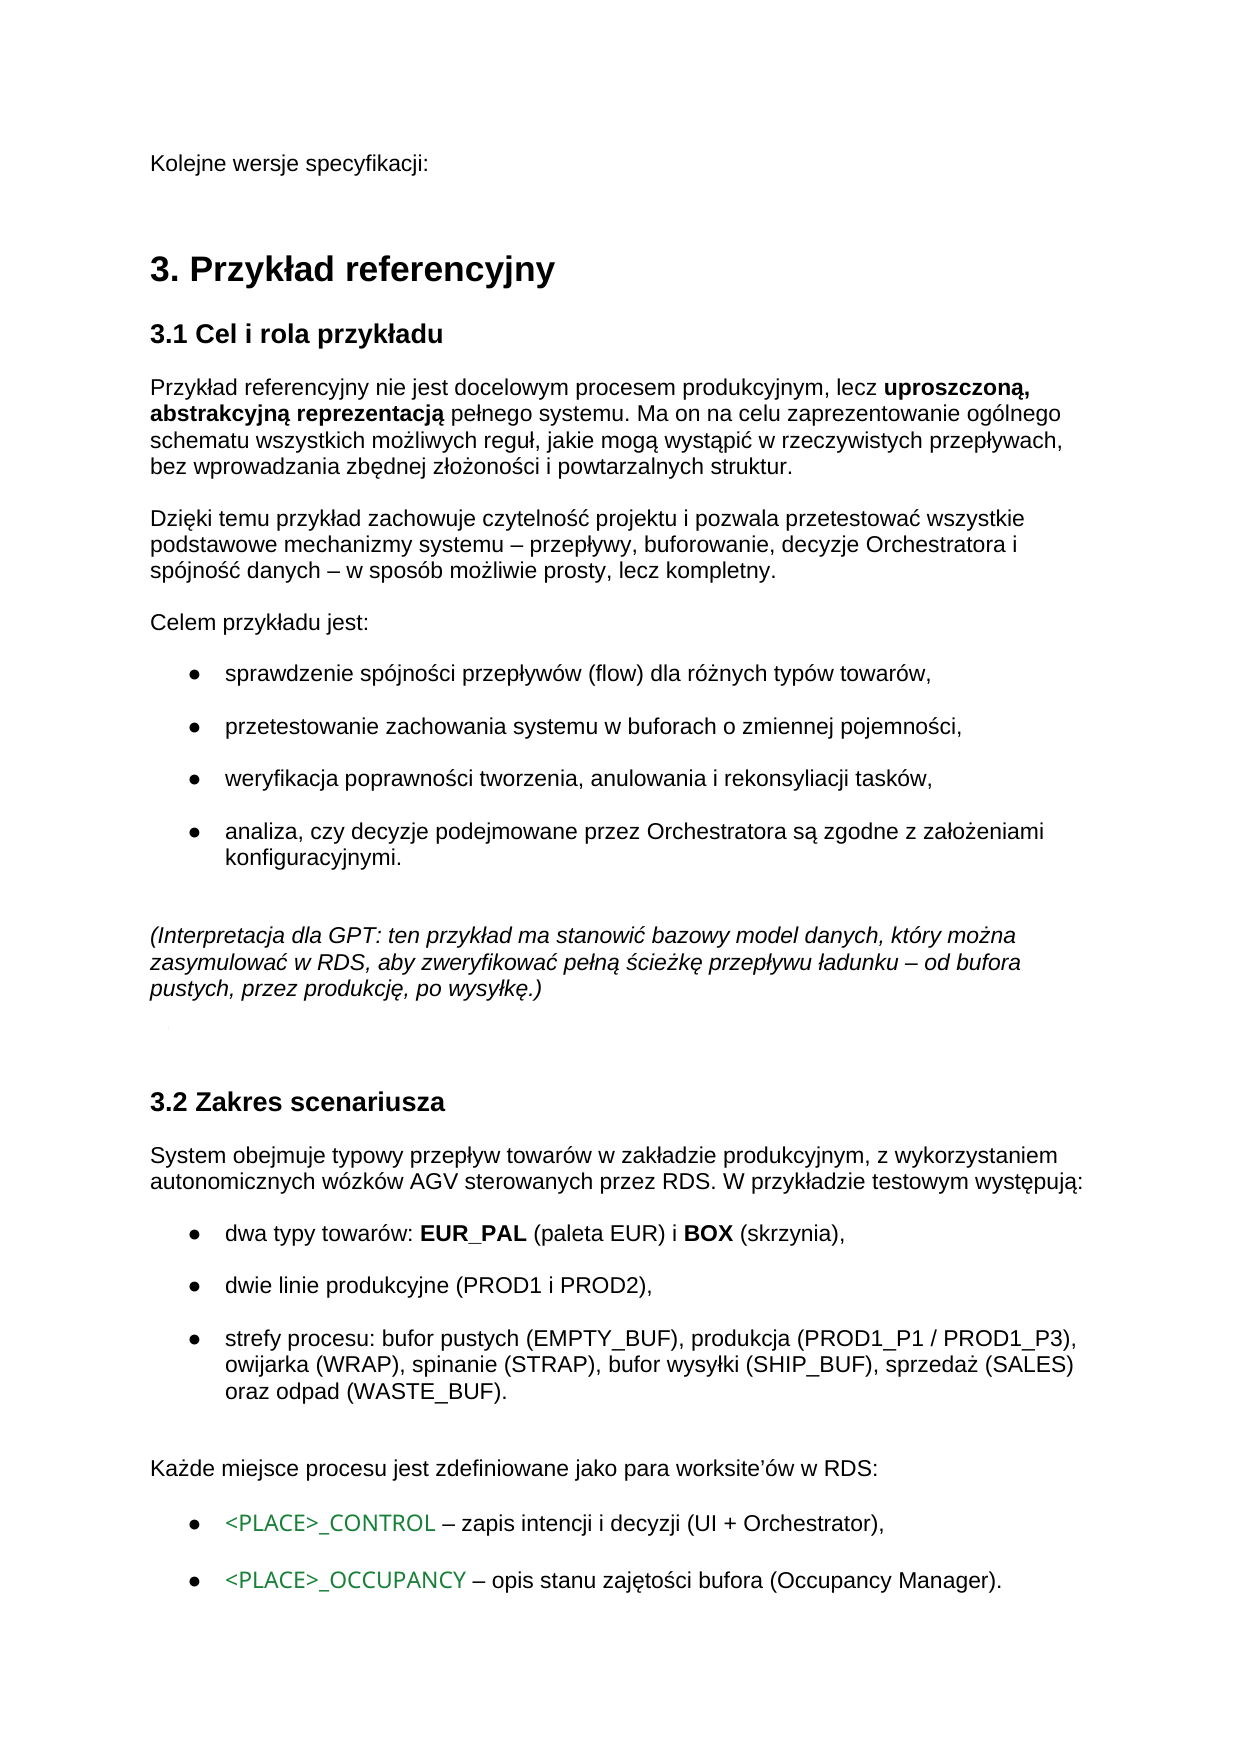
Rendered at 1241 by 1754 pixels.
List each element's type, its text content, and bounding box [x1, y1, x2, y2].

text System obejmuje typowy przepływ towarów w zakładzie produkcyjnym, z wykorzystaniem autonomicznych wózków AGV sterowanych przez RDS. W przykładzie testowym występują: [150, 1142, 1090, 1194]
list weryfikacja poprawności tworzenia, anulowania i rekonsyliacji tasków, [187, 765, 1090, 818]
text Dzięki temu przykład zachowuje czytelność projektu i pozwala przetestować wszystkie podstawowe mechanizmy systemu – przepływy, buforowanie, decyzje Orchestratora i spójność danych – w sposób możliwie prosty, lecz kompletny. [150, 504, 1090, 583]
subtitle 3.2 Zakres scenariusza [150, 1086, 1090, 1117]
list <PLACE>_OCCUPANCY – opis stanu zajętości bufora (Occupancy Manager). [187, 1564, 1090, 1596]
text Celem przykładu jest: [150, 608, 1090, 635]
list sprawdzenie spójności przepływów (flow) dla różnych typów towarów, [187, 660, 1090, 713]
subtitle 3.1 Cel i rola przykładu [150, 318, 1090, 349]
text (Interpretacja dla GPT: ten przykład ma stanowić bazowy model danych, który można zasymulować w RDS, aby zweryfikować pełną ścieżkę przepływu ładunku – od bufora pustych, przez produkcję, po wysyłkę.) [150, 922, 1090, 1001]
list analiza, czy decyzje podejmowane przez Orchestratora są zgodne z założeniami konfiguracyjnymi. [187, 818, 1090, 897]
subtitle 3. Przykład referencyjny [150, 248, 1090, 289]
text Przykład referencyjny nie jest docelowym procesem produkcyjnym, lecz uproszczoną, abstrakcyjną reprezentacją pełnego systemu. Ma on na celu zaprezentowanie ogólnego schematu wszystkich możliwych reguł, jakie mogą wystąpić w rzeczywistych przepływach, bez wprowadzania zbędnej złożoności i powtarzalnych struktur. [150, 374, 1090, 479]
list przetestowanie zachowania systemu w buforach o zmiennej pojemności, [187, 713, 1090, 765]
list dwa typy towarów: EUR_PAL (paleta EUR) i BOX (skrzynia), [187, 1219, 1090, 1272]
text Kolejne wersje specyfikacji: [150, 150, 1090, 176]
list <PLACE>_CONTROL – zapis intencji i decyzji (UI + Orchestrator), [187, 1507, 1090, 1564]
list strefy procesu: bufor pustych (EMPTY_BUF), produkcja (PROD1_P1 / PROD1_P3), owijarka (WRAP), spinanie (STRAP), bufor wysyłki (SHIP_BUF), sprzedaż (SALES) oraz odpad (WASTE_BUF). [187, 1325, 1090, 1430]
text Każde miejsce procesu jest zdefiniowane jako para worksite’ów w RDS: [150, 1455, 1090, 1482]
list dwie linie produkcyjne (PROD1 i PROD2), [187, 1272, 1090, 1325]
